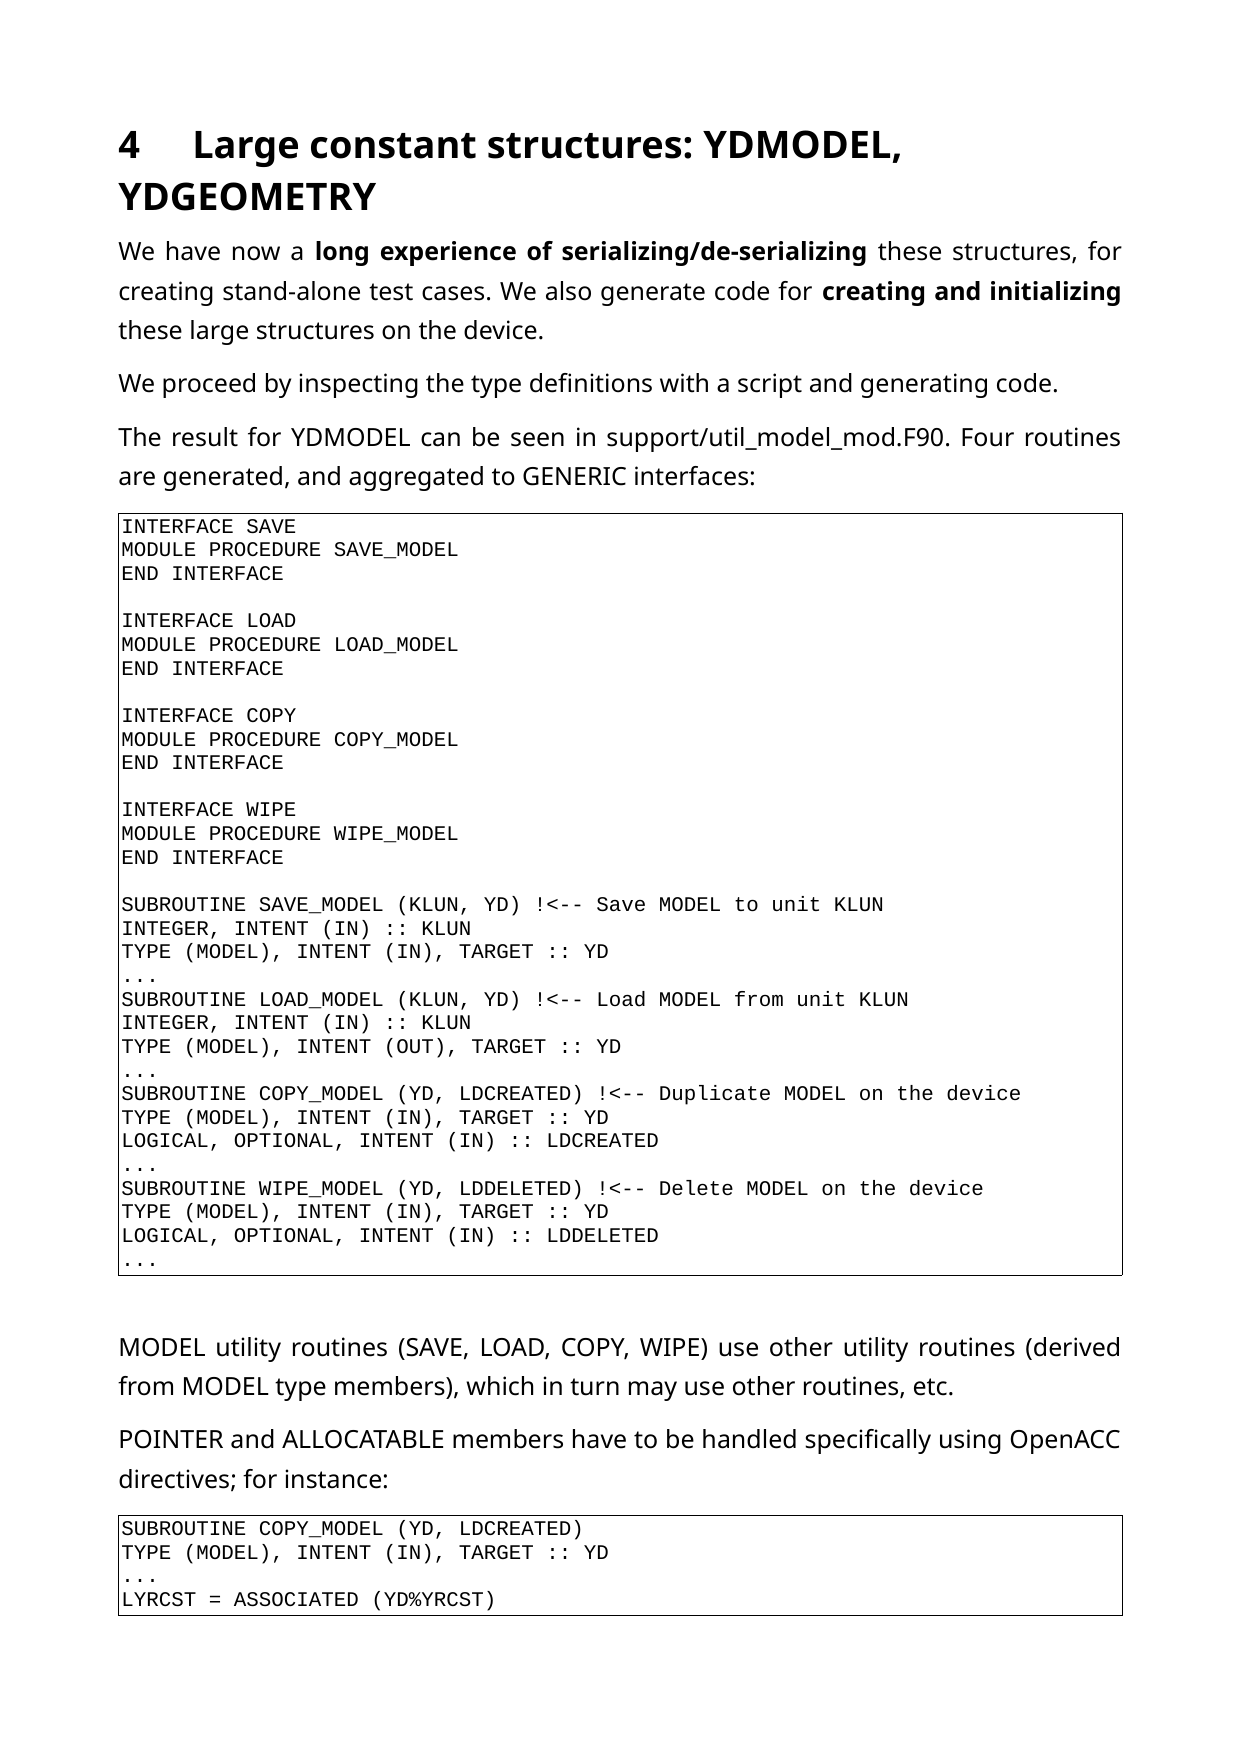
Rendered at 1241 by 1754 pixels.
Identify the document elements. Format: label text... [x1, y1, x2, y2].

text The result for YDMODEL can be seen in support/util_model_mod.F90. Four routines are generated, and aggregated to GENERIC interfaces: [118, 420, 1122, 493]
text SUBROUTINE COPY_MODEL (YD, LDCREATED) [119, 1516, 1122, 1539]
text SUBROUTINE WIPE_MODEL (YD, LDDELETED) !<-- Delete MODEL on the device [119, 1175, 1122, 1198]
text TYPE (MODEL), INTENT (IN), TARGET :: YD [119, 1539, 1122, 1562]
text INTEGER, INTENT (IN) :: KLUN [119, 1009, 1122, 1033]
text INTEGER, INTENT (IN) :: KLUN [119, 915, 1122, 938]
text END INTERFACE [119, 560, 1122, 587]
text MODULE PROCEDURE WIPE_MODEL [119, 820, 1122, 844]
text LOGICAL, OPTIONAL, INTENT (IN) :: LDCREATED [119, 1127, 1122, 1151]
text TYPE (MODEL), INTENT (IN), TARGET :: YD [119, 1198, 1122, 1222]
text MODULE PROCEDURE COPY_MODEL [119, 726, 1122, 749]
text ... [119, 1057, 1122, 1080]
text END INTERFACE [119, 654, 1122, 681]
subtitle Large constant structures: YDMODEL, YDGEOMETRY [118, 118, 1122, 221]
text TYPE (MODEL), INTENT (OUT), TARGET :: YD [119, 1033, 1122, 1057]
text LOGICAL, OPTIONAL, INTENT (IN) :: LDDELETED [119, 1222, 1122, 1246]
text POINTER and ALLOCATABLE members have to be handled specifically using OpenACC directives; for instance: [118, 1422, 1122, 1495]
text SUBROUTINE SAVE_MODEL (KLUN, YD) !<-- Save MODEL to unit KLUN [119, 891, 1122, 915]
text MODULE PROCEDURE SAVE_MODEL [119, 536, 1122, 560]
text END INTERFACE [119, 844, 1122, 870]
text INTERFACE LOAD [119, 607, 1122, 631]
text We proceed by inspecting the type definitions with a script and generating code. [118, 366, 1122, 400]
text ... [119, 962, 1122, 986]
text TYPE (MODEL), INTENT (IN), TARGET :: YD [119, 1104, 1122, 1127]
text MODEL utility routines (SAVE, LOAD, COPY, WIPE) use other utility routines (derived from MODEL type members), which in turn may use other routines, etc. [118, 1329, 1122, 1402]
text END INTERFACE [119, 749, 1122, 776]
text ... [119, 1151, 1122, 1175]
text SUBROUTINE LOAD_MODEL (KLUN, YD) !<-- Load MODEL from unit KLUN [119, 986, 1122, 1009]
text SUBROUTINE COPY_MODEL (YD, LDCREATED) !<-- Duplicate MODEL on the device [119, 1080, 1122, 1104]
text INTERFACE SAVE [119, 514, 1122, 536]
text INTERFACE COPY [119, 702, 1122, 726]
text ... [119, 1562, 1122, 1586]
text ... [119, 1246, 1122, 1275]
text MODULE PROCEDURE LOAD_MODEL [119, 631, 1122, 654]
text TYPE (MODEL), INTENT (IN), TARGET :: YD [119, 938, 1122, 962]
text We have now a long experience of serializing/de-serializing these structures, for creating stand-alone test cases. We also generate code for creating and initializing these large structures on the device. [118, 234, 1122, 346]
text LYRCST = ASSOCIATED (YD%YRCST) [119, 1586, 1122, 1615]
text INTERFACE WIPE [119, 796, 1122, 820]
